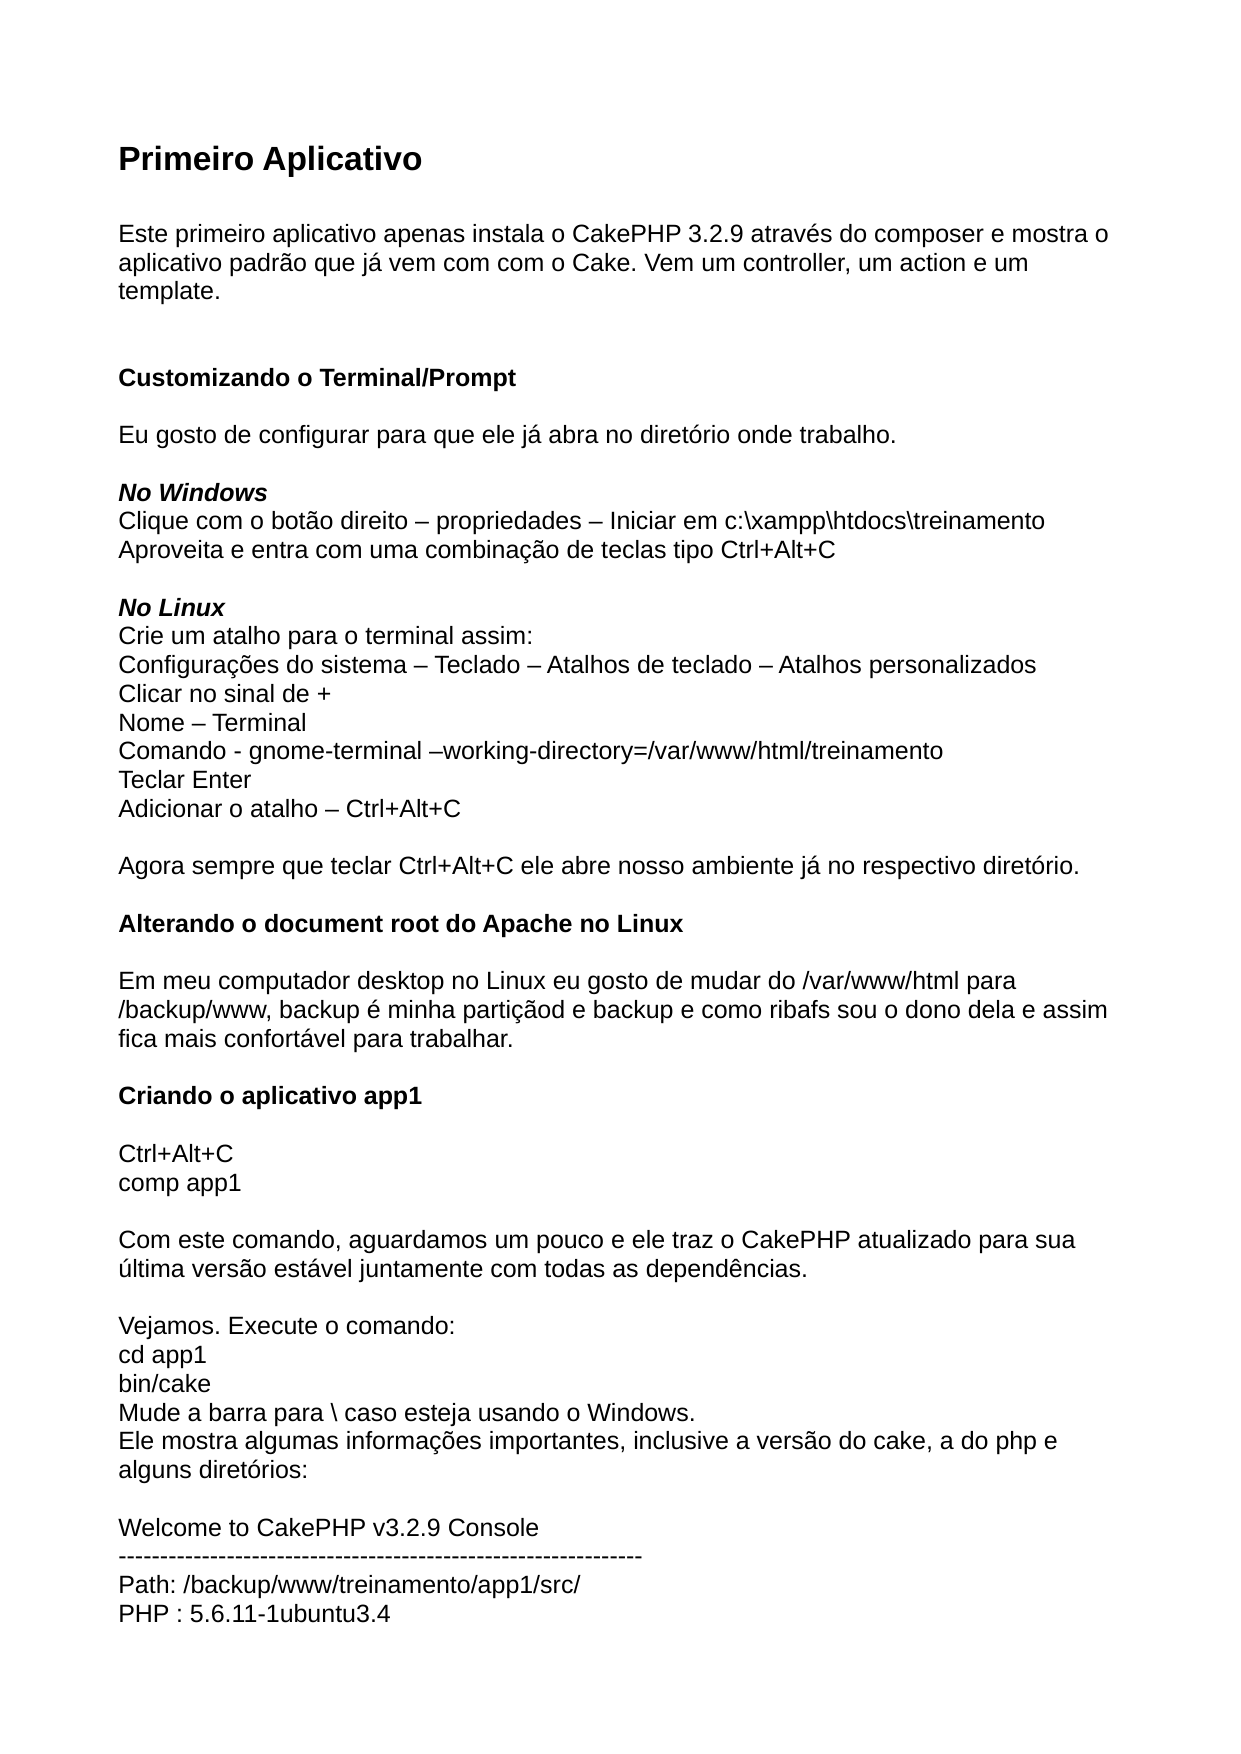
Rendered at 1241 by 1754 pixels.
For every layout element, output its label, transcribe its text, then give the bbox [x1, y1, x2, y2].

text Adicionar o atalho – Ctrl+Alt+C [118, 794, 1122, 823]
subtitle Primeiro Aplicativo [118, 139, 1122, 178]
text Teclar Enter [118, 765, 1122, 794]
text Criando o aplicativo app1 [118, 1081, 1122, 1110]
text Vejamos. Execute o comando: [118, 1311, 1122, 1340]
text No Linux [118, 593, 1122, 621]
text Mude a barra para \ caso esteja usando o Windows. [118, 1398, 1122, 1426]
text Este primeiro aplicativo apenas instala o CakePHP 3.2.9 através do composer e mostra o aplicativo padrão que já vem com com o Cake. Vem um controller, um action e um template. [118, 219, 1122, 305]
text Crie um atalho para o terminal assim: [118, 621, 1122, 650]
text Clicar no sinal de + [118, 679, 1122, 708]
text Configurações do sistema – Teclado – Atalhos de teclado – Atalhos personalizados [118, 650, 1122, 679]
text Aproveita e entra com uma combinação de teclas tipo Ctrl+Alt+C [118, 535, 1122, 564]
text Path: /backup/www/treinamento/app1/src/ [118, 1570, 1122, 1599]
text No Windows [118, 478, 1122, 506]
text Welcome to CakePHP v3.2.9 Console [118, 1513, 1122, 1541]
text Ctrl+Alt+C [118, 1139, 1122, 1168]
text Com este comando, aguardamos um pouco e ele traz o CakePHP atualizado para sua última versão estável juntamente com todas as dependências. [118, 1225, 1122, 1283]
text Agora sempre que teclar Ctrl+Alt+C ele abre nosso ambiente já no respectivo diretório. [118, 851, 1122, 880]
text Eu gosto de configurar para que ele já abra no diretório onde trabalho. [118, 420, 1122, 449]
text bin/cake [118, 1369, 1122, 1398]
text Ele mostra algumas informações importantes, inclusive a versão do cake, a do php e alguns diretórios: [118, 1426, 1122, 1484]
text Alterando o document root do Apache no Linux [118, 909, 1122, 938]
text comp app1 [118, 1168, 1122, 1196]
text Em meu computador desktop no Linux eu gosto de mudar do /var/www/html para /backup/www, backup é minha partiçãod e backup e como ribafs sou o dono dela e assim fica mais confortável para trabalhar. [118, 966, 1122, 1053]
text cd app1 [118, 1340, 1122, 1369]
text --------------------------------------------------------------- [118, 1541, 1122, 1570]
text Customizando o Terminal/Prompt [118, 363, 1122, 391]
text Comando - gnome-terminal –working-directory=/var/www/html/treinamento [118, 736, 1122, 765]
text Clique com o botão direito – propriedades – Iniciar em c:\xampp\htdocs\treinamento [118, 506, 1122, 535]
text PHP : 5.6.11-1ubuntu3.4 [118, 1599, 1122, 1628]
text Nome – Terminal [118, 708, 1122, 736]
